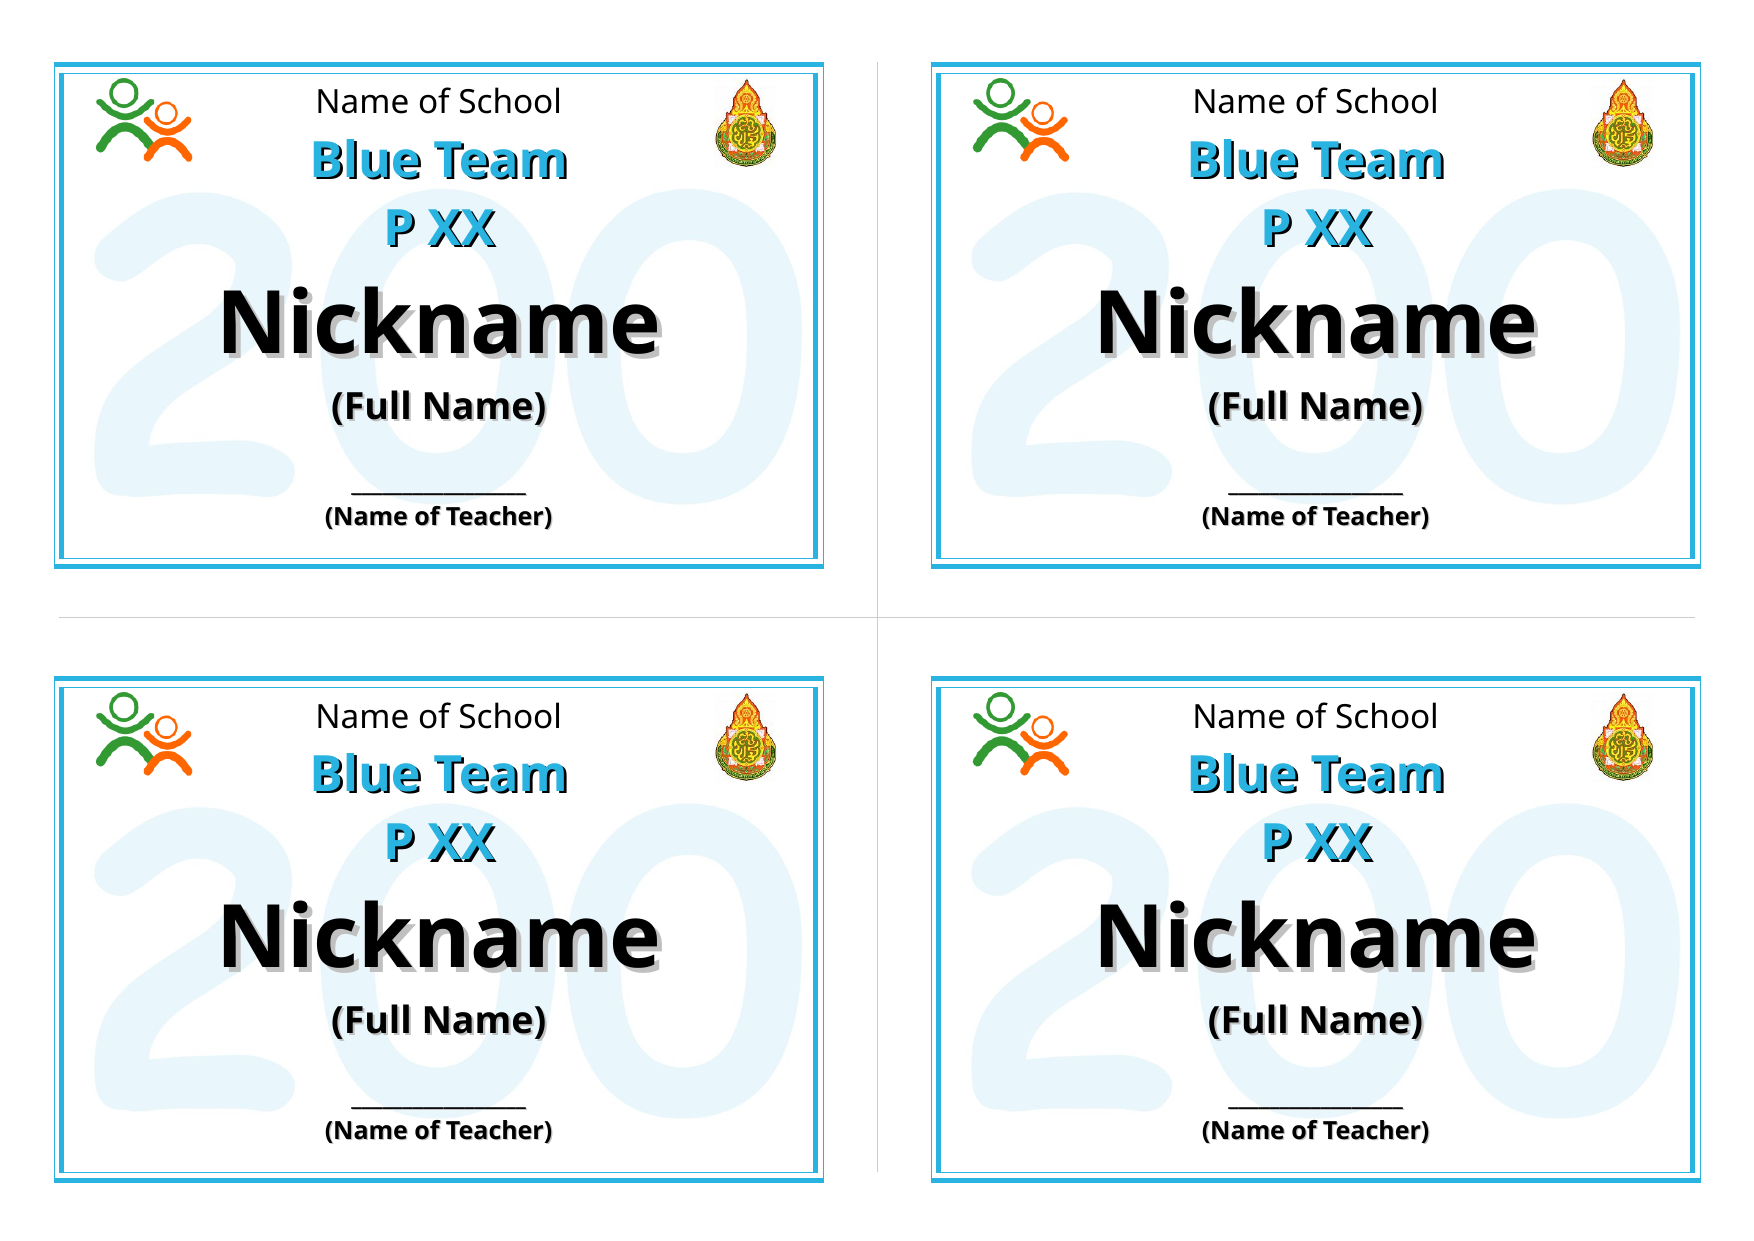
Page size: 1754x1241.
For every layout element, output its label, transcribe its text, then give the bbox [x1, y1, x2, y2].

table_cell [878, 618, 936, 676]
table_cell [818, 681, 823, 1172]
table_cell [824, 676, 877, 1172]
table_cell [59, 618, 818, 676]
picture [714, 78, 777, 168]
picture [714, 692, 777, 782]
table_cell [818, 558, 877, 617]
table_header Name of School Blue Team P XX Nickname (Full Name) _________________ (Name of Teacher) [941, 168, 1690, 558]
picture [64, 78, 223, 168]
table_cell [936, 569, 1695, 617]
picture [941, 78, 1100, 168]
table_header Name of School Blue Team P XX Nickname (Full Name) _________________ (Name of Teacher) [941, 74, 1690, 167]
table_cell [59, 681, 818, 687]
table_header [824, 62, 877, 558]
picture [1591, 692, 1654, 782]
table_cell [932, 681, 936, 1172]
table_header Name of School Blue Team P XX Nickname (Full Name) _________________ (Name of Teacher) [64, 74, 813, 167]
picture [1591, 78, 1654, 168]
table_header Name of School Blue Team P XX Nickname (Full Name) _________________ (Name of Teacher) [64, 168, 813, 558]
table_cell [59, 569, 818, 617]
table_header Name of School Blue Team P XX Nickname (Full Name) _________________ (Name of Teacher) [936, 67, 1695, 73]
table_cell [936, 681, 1695, 687]
table_cell [936, 618, 1695, 676]
table_cell [936, 559, 1695, 564]
table_cell [64, 688, 813, 692]
table_header [878, 62, 931, 558]
table_cell Name of School Blue Team P XX Nickname (Full Name) _________________ (Name of Teacher) [941, 693, 1690, 1172]
table_cell [941, 688, 1690, 692]
table_cell [818, 618, 877, 676]
table_header Name of School Blue Team P XX Nickname (Full Name) _________________ (Name of Teacher) [59, 67, 818, 73]
table_cell [59, 559, 818, 564]
table_header [818, 67, 823, 558]
table_cell [878, 558, 936, 617]
table_cell [878, 676, 931, 1172]
picture [941, 692, 1100, 782]
table_cell Name of School Blue Team P XX Nickname (Full Name) _________________ (Name of Teacher) [64, 693, 813, 1172]
table_header [932, 67, 936, 558]
picture [64, 692, 223, 782]
